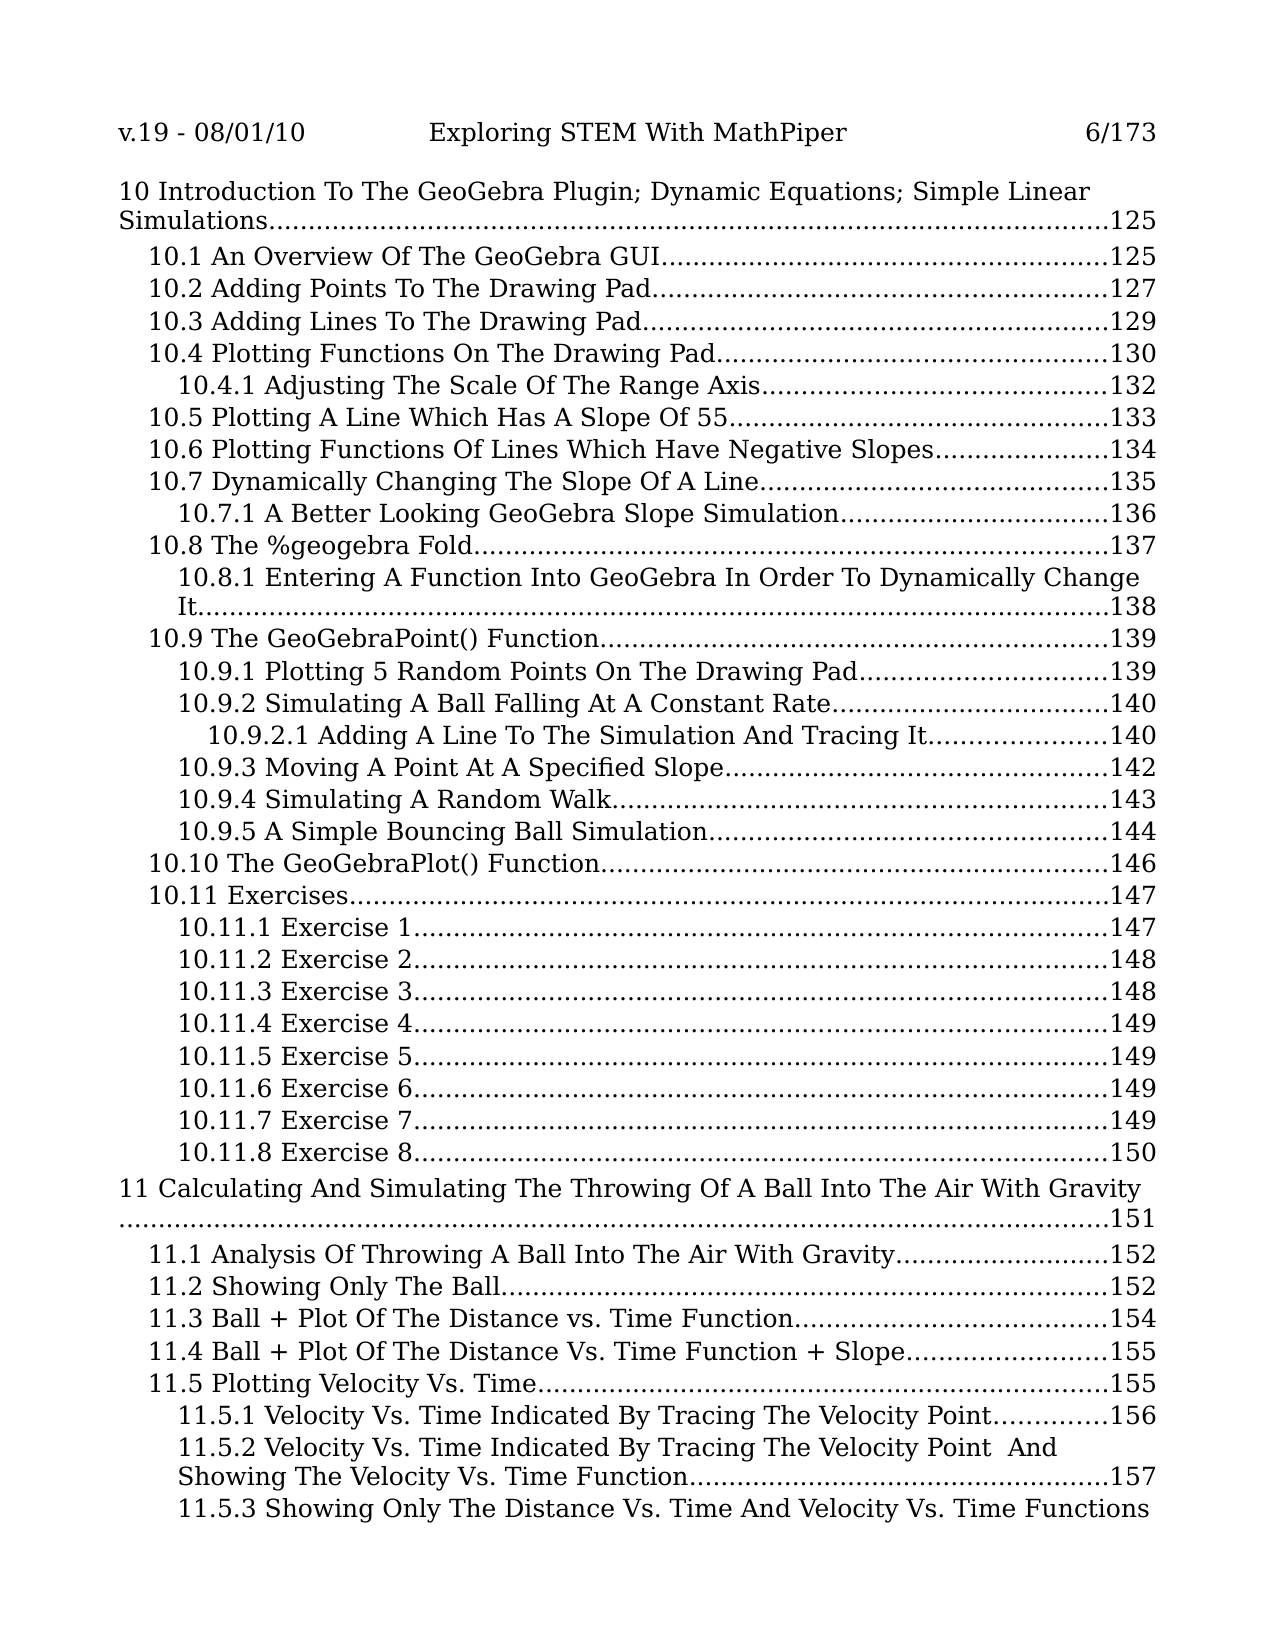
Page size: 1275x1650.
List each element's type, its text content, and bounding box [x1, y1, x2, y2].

text 11.5.1 Velocity Vs. Time Indicated By Tracing The Velocity Point 156 [177, 1401, 1157, 1430]
text 10.11.6 Exercise 6 149 [177, 1074, 1157, 1103]
text 10.7 Dynamically Changing The Slope Of A Line 135 [148, 467, 1157, 496]
text 10.1 An Overview Of The GeoGebra GUI 125 [148, 243, 1157, 272]
text 10.4.1 Adjusting The Scale Of The Range Axis 132 [177, 371, 1157, 400]
text 10.3 Adding Lines To The Drawing Pad 129 [148, 307, 1157, 336]
text 10.11 Exercises 147 [148, 881, 1157, 911]
text 10.8.1 Entering A Function Into GeoGebra In Order To Dynamically Change It 138 [177, 563, 1157, 622]
text 10.9.1 Plotting 5 Random Points On The Drawing Pad 139 [177, 657, 1157, 686]
text 10.2 Adding Points To The Drawing Pad 127 [148, 275, 1157, 304]
text 11.5.3 Showing Only The Distance Vs. Time And Velocity Vs. Time Functions 157 [177, 1494, 1157, 1523]
text 10.9.2.1 Adding A Line To The Simulation And Tracing It 140 [207, 721, 1157, 750]
text 10.9.2 Simulating A Ball Falling At A Constant Rate 140 [177, 689, 1157, 718]
text 10.4 Plotting Functions On The Drawing Pad 130 [148, 339, 1157, 368]
text 10.11.1 Exercise 1 147 [177, 913, 1157, 943]
text 10.7.1 A Better Looking GeoGebra Slope Simulation 136 [177, 499, 1157, 528]
text 11 Calculating And Simulating The Throwing Of A Ball Into The Air With Gravity 151 [118, 1175, 1157, 1233]
text 11.3 Ball + Plot Of The Distance vs. Time Function 154 [148, 1305, 1157, 1334]
text 11.1 Analysis Of Throwing A Ball Into The Air With Gravity 152 [148, 1241, 1157, 1270]
text 11.5 Plotting Velocity Vs. Time 155 [148, 1369, 1157, 1398]
text 10.9 The GeoGebraPoint() Function 139 [148, 625, 1157, 654]
text 10.10 The GeoGebraPlot() Function 146 [148, 849, 1157, 878]
text 10.11.2 Exercise 2 148 [177, 946, 1157, 975]
text 10.5 Plotting A Line Which Has A Slope Of 55 133 [148, 403, 1157, 432]
text 10 Introduction To The GeoGebra Plugin; Dynamic Equations; Simple Linear Simulations 125 [118, 177, 1157, 235]
text 11.5.2 Velocity Vs. Time Indicated By Tracing The Velocity Point And Showing The Velocity Vs. Time Function 157 [177, 1433, 1157, 1491]
text 11.4 Ball + Plot Of The Distance Vs. Time Function + Slope 155 [148, 1337, 1157, 1366]
text 11.2 Showing Only The Ball 152 [148, 1273, 1157, 1302]
text 10.11.8 Exercise 8 150 [177, 1138, 1157, 1167]
text 10.6 Plotting Functions Of Lines Which Have Negative Slopes 134 [148, 435, 1157, 464]
text 10.9.3 Moving A Point At A Specified Slope 142 [177, 753, 1157, 782]
text 10.11.3 Exercise 3 148 [177, 978, 1157, 1007]
text 10.11.5 Exercise 5 149 [177, 1042, 1157, 1071]
text 10.8 The %geogebra Fold 137 [148, 531, 1157, 561]
text 10.9.5 A Simple Bouncing Ball Simulation 144 [177, 817, 1157, 846]
text 10.11.7 Exercise 7 149 [177, 1106, 1157, 1135]
text 10.11.4 Exercise 4 149 [177, 1010, 1157, 1039]
text 10.9.4 Simulating A Random Walk 143 [177, 785, 1157, 814]
